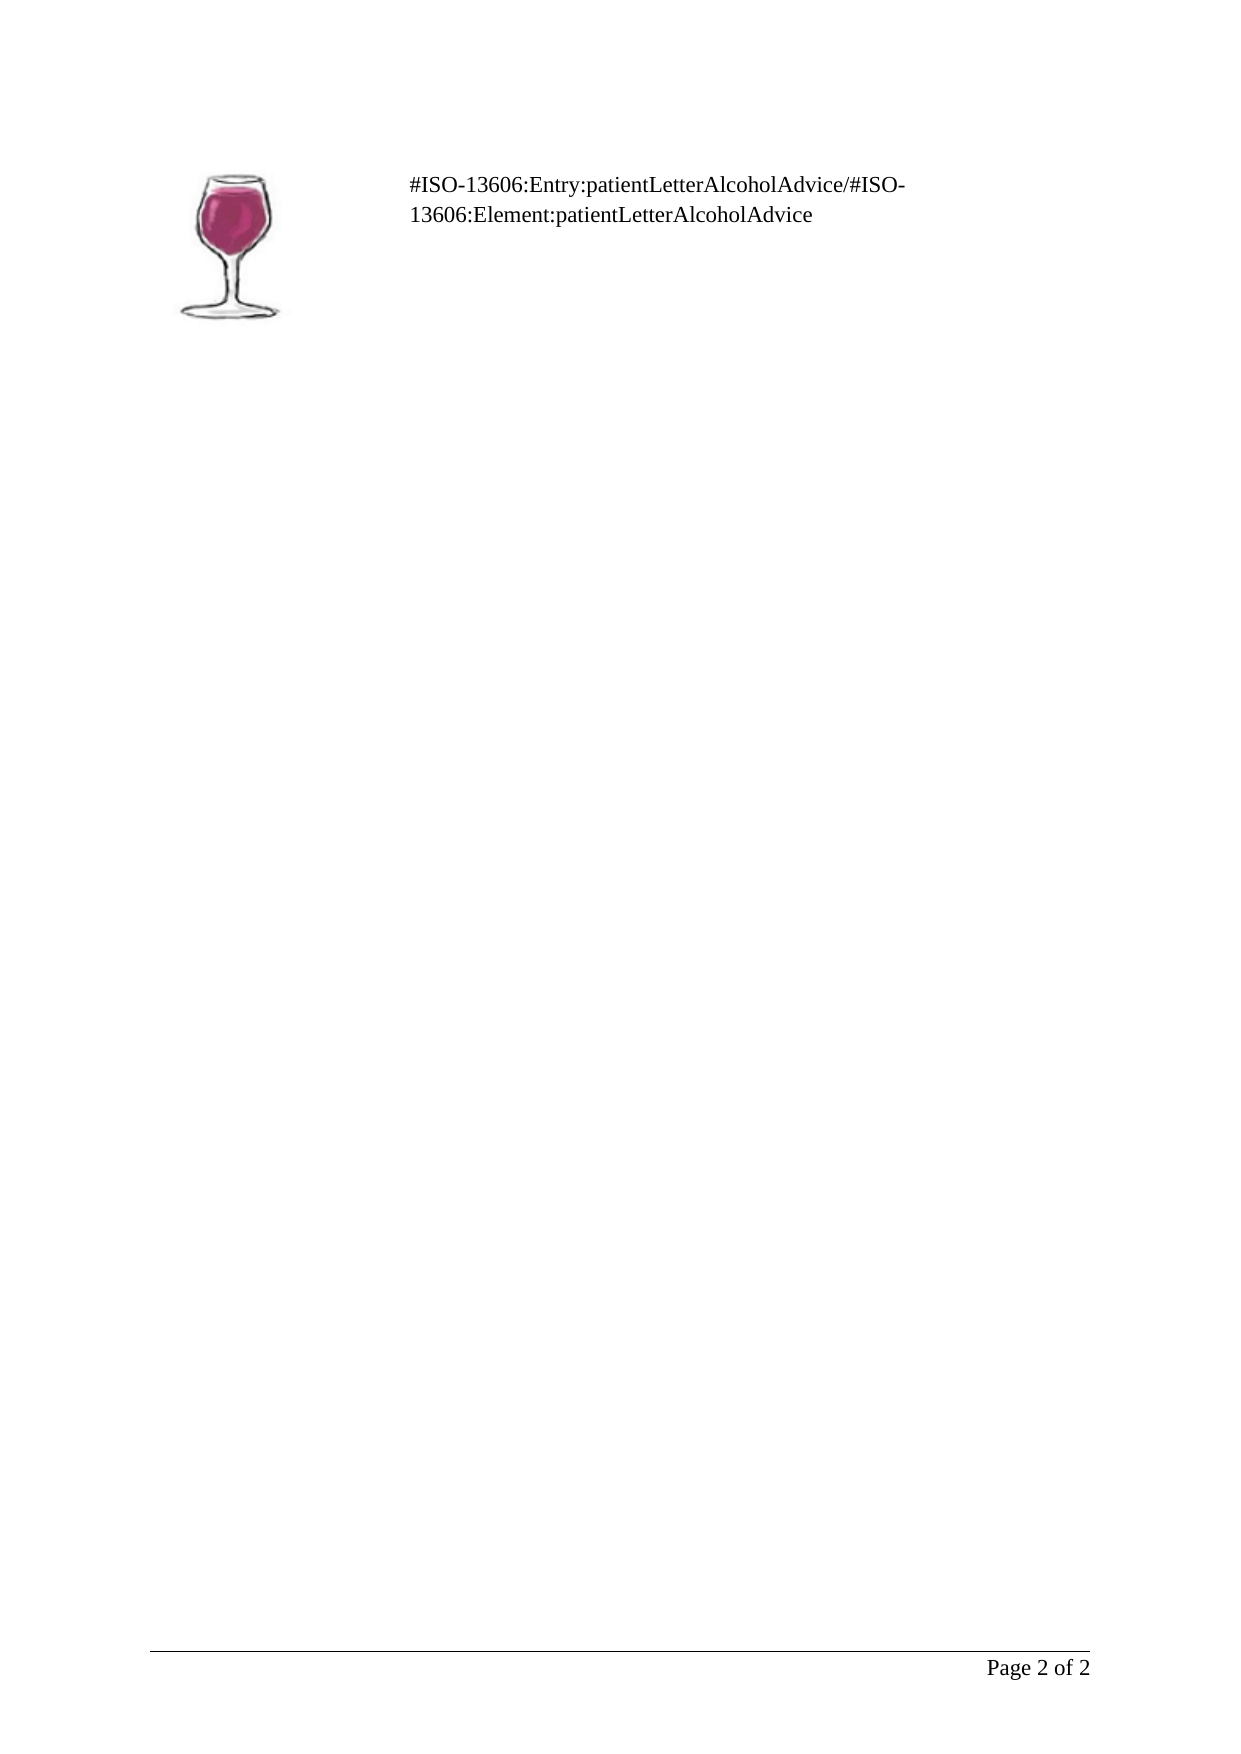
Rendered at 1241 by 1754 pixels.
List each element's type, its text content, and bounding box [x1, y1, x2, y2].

picture [150, 170, 307, 327]
table_cell [150, 150, 409, 348]
table_cell #ISO-13606:Entry:patientLetterAlcoholAdvice/#ISO-13606:Element:patientLetterAlcoholAdvice [409, 150, 1090, 348]
